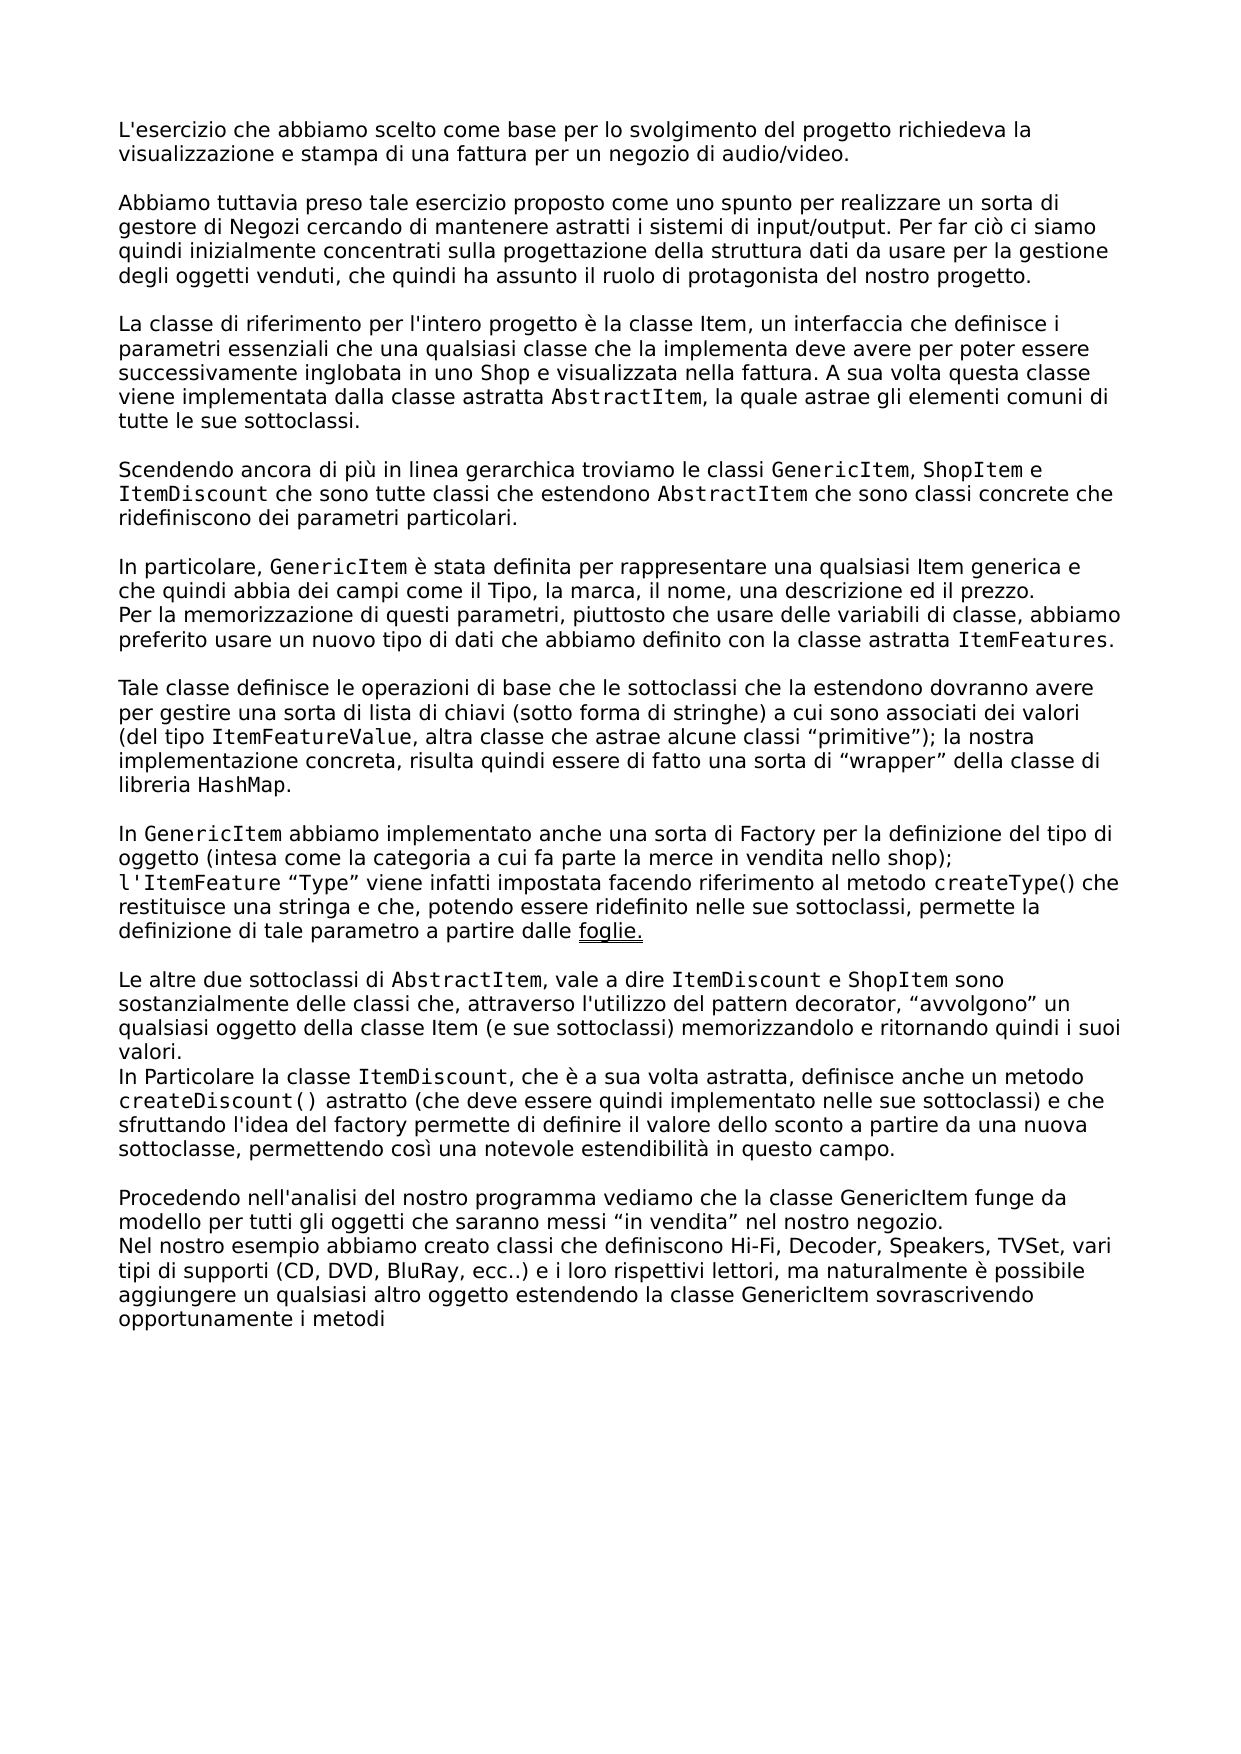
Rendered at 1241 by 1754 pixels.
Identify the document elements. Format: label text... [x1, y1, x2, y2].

text In Particolare la classe ItemDiscount, che è a sua volta astratta, definisce anche un metodo createDiscount() astratto (che deve essere quindi implementato nelle sue sottoclassi) e che sfruttando l'idea del factory permette di definire il valore dello sconto a partire da una nuova sottoclasse, permettendo così una notevole estendibilità in questo campo. [118, 1065, 1122, 1162]
text Procedendo nell'analisi del nostro programma vediamo che la classe GenericItem funge da modello per tutti gli oggetti che saranno messi “in vendita” nel nostro negozio. [118, 1186, 1122, 1234]
text Per la memorizzazione di questi parametri, piuttosto che usare delle variabili di classe, abbiamo preferito usare un nuovo tipo di dati che abbiamo definito con la classe astratta ItemFeatures. [118, 603, 1122, 652]
text Abbiamo tuttavia preso tale esercizio proposto come uno spunto per realizzare un sorta di gestore di Negozi cercando di mantenere astratti i sistemi di input/output. Per far ciò ci siamo quindi inizialmente concentrati sulla progettazione della struttura dati da usare per la gestione degli oggetti venduti, che quindi ha assunto il ruolo di protagonista del nostro progetto. [118, 191, 1122, 288]
text Nel nostro esempio abbiamo creato classi che definiscono Hi-Fi, Decoder, Speakers, TVSet, vari tipi di supporti (CD, DVD, BluRay, ecc..) e i loro rispettivi lettori, ma naturalmente è possibile aggiungere un qualsiasi altro oggetto estendendo la classe GenericItem sovrascrivendo opportunamente i metodi [118, 1234, 1122, 1332]
text Tale classe definisce le operazioni di base che le sottoclassi che la estendono dovranno avere per gestire una sorta di lista di chiavi (sotto forma di stringhe) a cui sono associati dei valori (del tipo ItemFeatureValue, altra classe che astrae alcune classi “primitive”); la nostra implementazione concreta, risulta quindi essere di fatto una sorta di “wrapper” della classe di libreria HashMap. [118, 676, 1122, 798]
text La classe di riferimento per l'intero progetto è la classe Item, un interfaccia che definisce i parametri essenziali che una qualsiasi classe che la implementa deve avere per poter essere successivamente inglobata in uno Shop e visualizzata nella fattura. A sua volta questa classe viene implementata dalla classe astratta AbstractItem, la quale astrae gli elementi comuni di tutte le sue sottoclassi. [118, 312, 1122, 434]
text Scendendo ancora di più in linea gerarchica troviamo le classi GenericItem, ShopItem e ItemDiscount che sono tutte classi che estendono AbstractItem che sono classi concrete che ridefiniscono dei parametri particolari. [118, 458, 1122, 531]
text In GenericItem abbiamo implementato anche una sorta di Factory per la definizione del tipo di oggetto (intesa come la categoria a cui fa parte la merce in vendita nello shop); l'ItemFeature “Type” viene infatti impostata facendo riferimento al metodo createType() che restituisce una stringa e che, potendo essere ridefinito nelle sue sottoclassi, permette la definizione di tale parametro a partire dalle foglie. [118, 822, 1122, 943]
text Le altre due sottoclassi di AbstractItem, vale a dire ItemDiscount e ShopItem sono sostanzialmente delle classi che, attraverso l'utilizzo del pattern decorator, “avvolgono” un qualsiasi oggetto della classe Item (e sue sottoclassi) memorizzandolo e ritornando quindi i suoi valori. [118, 968, 1122, 1065]
text L'esercizio che abbiamo scelto come base per lo svolgimento del progetto richiedeva la visualizzazione e stampa di una fattura per un negozio di audio/video. [118, 118, 1122, 167]
text In particolare, GenericItem è stata definita per rappresentare una qualsiasi Item generica e che quindi abbia dei campi come il Tipo, la marca, il nome, una descrizione ed il prezzo. [118, 555, 1122, 603]
